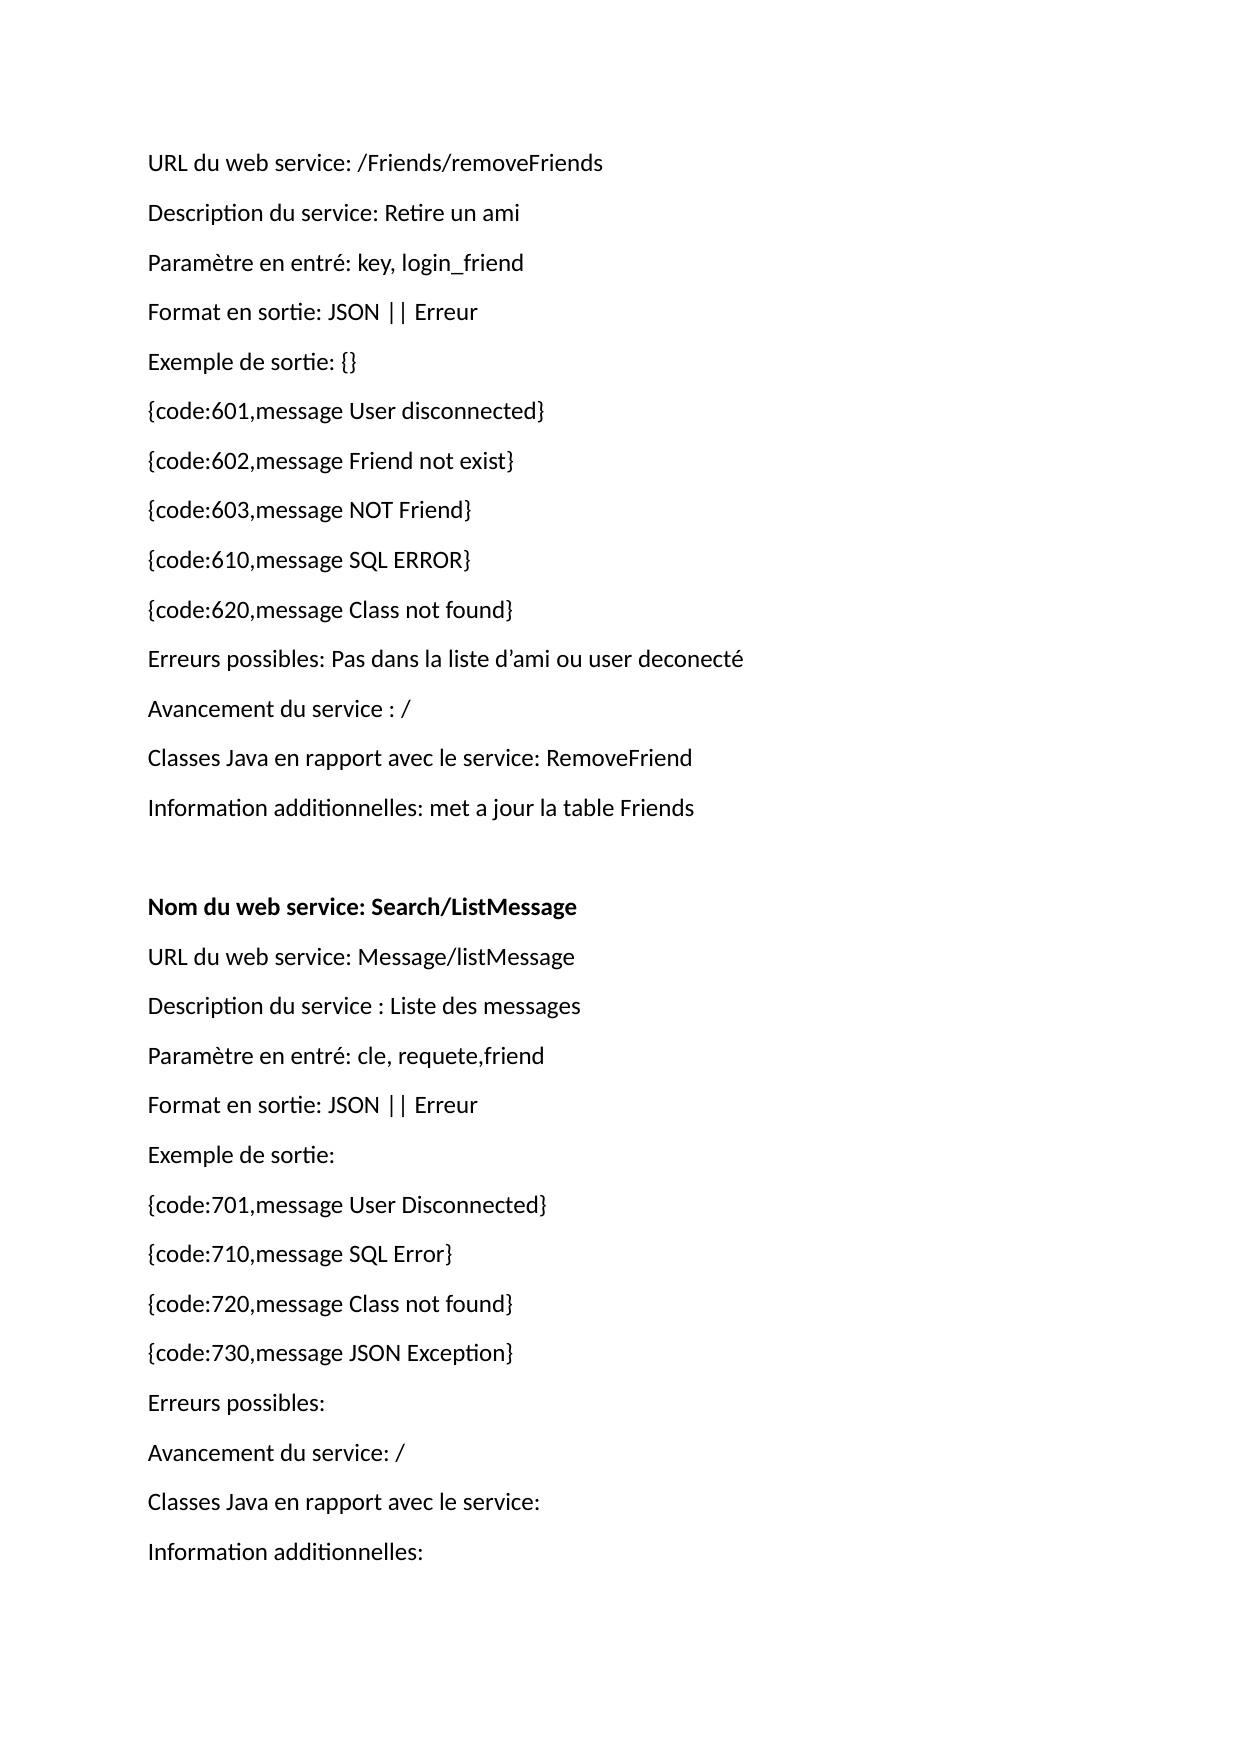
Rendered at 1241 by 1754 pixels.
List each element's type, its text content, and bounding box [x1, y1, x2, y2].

text Description du service : Liste des messages [148, 991, 1093, 1021]
text {code:701,message User Disconnected} [148, 1189, 1093, 1219]
text Classes Java en rapport avec le service: RemoveFriend [148, 743, 1093, 773]
text Description du service: Retire un ami [148, 197, 1093, 228]
text {code:601,message User disconnected} [148, 396, 1093, 426]
text {code:710,message SQL Error} [148, 1238, 1093, 1269]
text URL du web service: /Friends/removeFriends [148, 148, 1093, 178]
text {code:720,message Class not found} [148, 1288, 1093, 1318]
text {code:610,message SQL ERROR} [148, 544, 1093, 575]
text Avancement du service : / [148, 693, 1093, 723]
text Exemple de sortie: [148, 1139, 1093, 1170]
text Nom du web service: Search/ListMessage [148, 891, 1093, 922]
text Avancement du service: / [148, 1437, 1093, 1467]
text Information additionnelles: met a jour la table Friends [148, 792, 1093, 823]
text Exemple de sortie: {} [148, 346, 1093, 376]
text {code:603,message NOT Friend} [148, 495, 1093, 525]
text Classes Java en rapport avec le service: [148, 1486, 1093, 1517]
text Format en sortie: JSON || Erreur [148, 1090, 1093, 1120]
text URL du web service: Message/listMessage [148, 941, 1093, 971]
text Erreurs possibles: [148, 1387, 1093, 1418]
text Paramètre en entré: cle, requete,friend [148, 1040, 1093, 1071]
text Erreurs possibles: Pas dans la liste d’ami ou user deconecté [148, 643, 1093, 674]
text Paramètre en entré: key, login_friend [148, 247, 1093, 277]
text Information additionnelles: [148, 1536, 1093, 1566]
text {code:730,message JSON Exception} [148, 1338, 1093, 1368]
text Format en sortie: JSON || Erreur [148, 296, 1093, 327]
text {code:620,message Class not found} [148, 594, 1093, 624]
text {code:602,message Friend not exist} [148, 445, 1093, 476]
